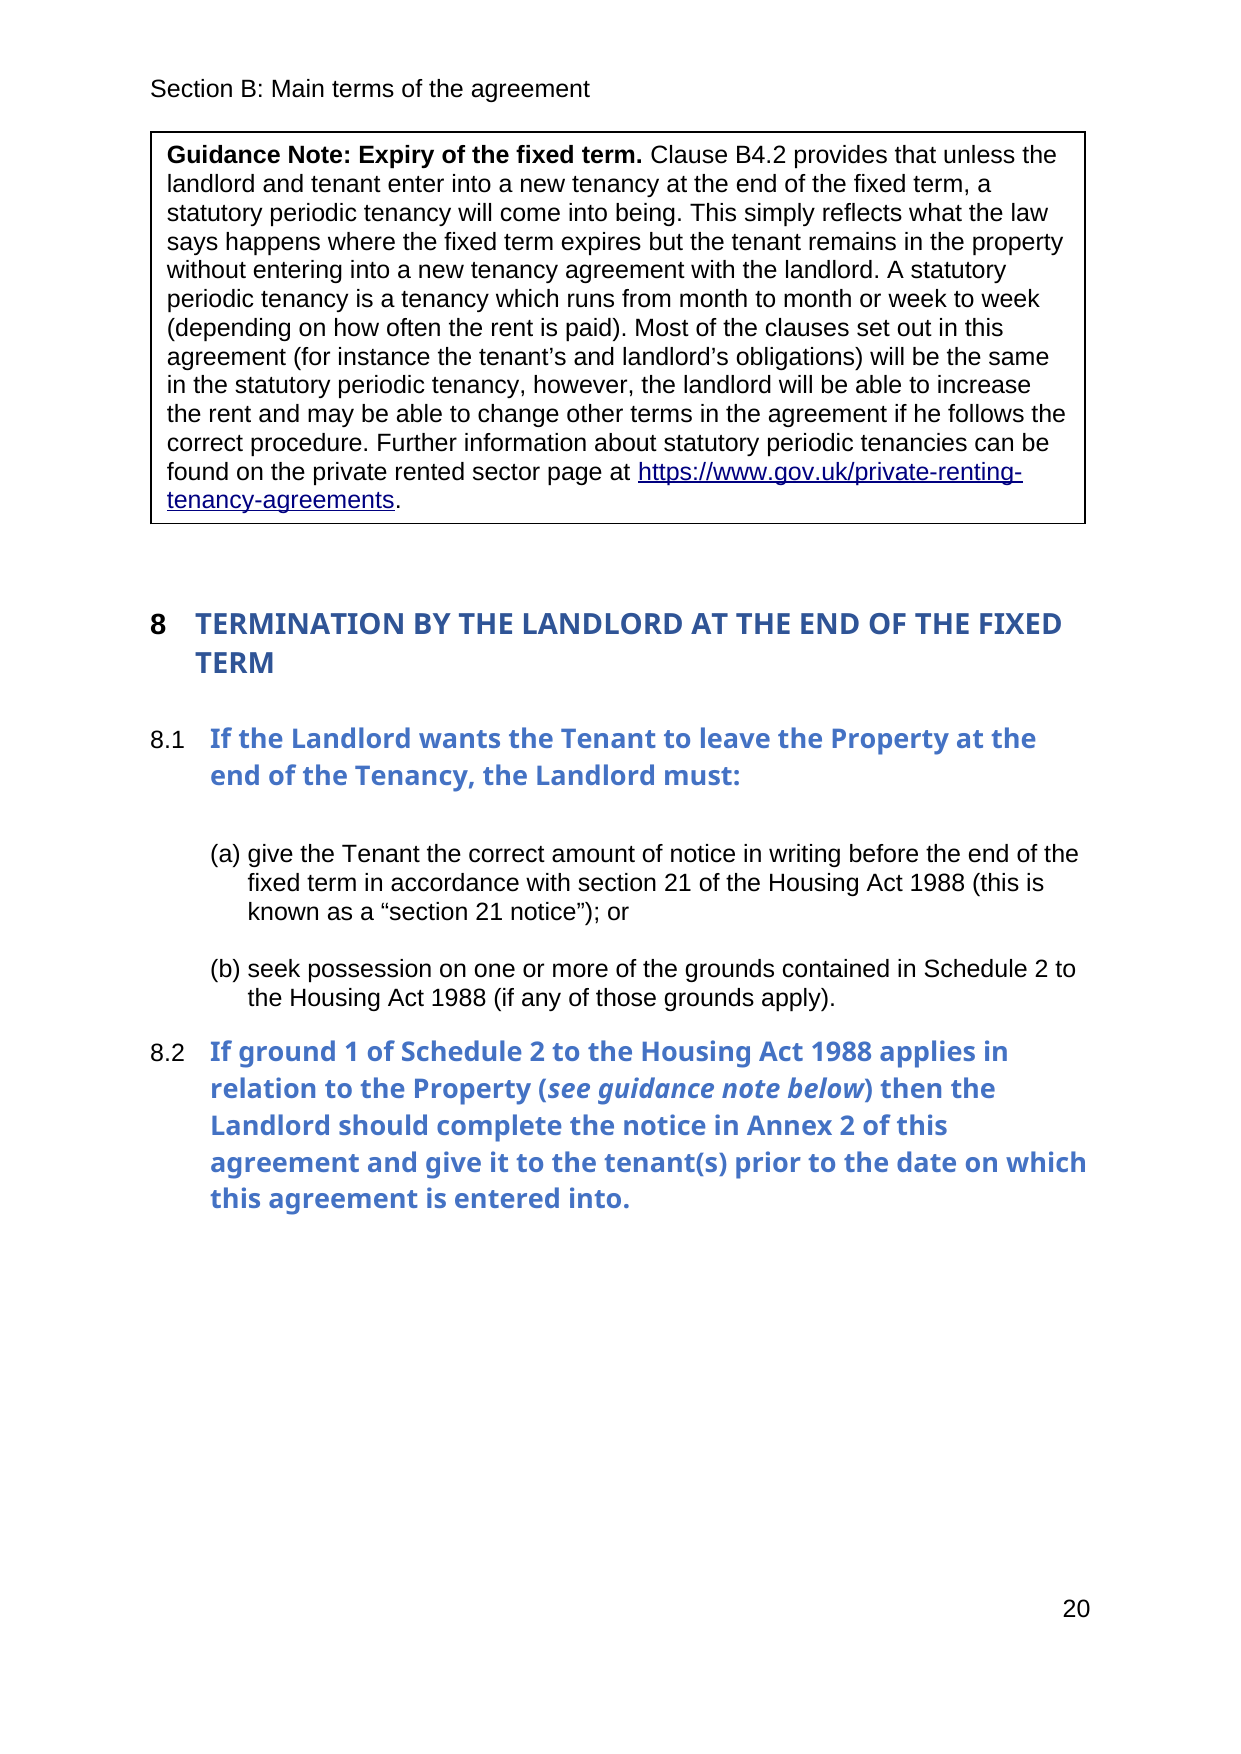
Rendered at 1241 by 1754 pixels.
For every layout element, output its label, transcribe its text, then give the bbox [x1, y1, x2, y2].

subtitle If the Landlord wants the Tenant to leave the Property at the end of the Tenancy, the Landlord must: [150, 720, 1090, 794]
list give the Tenant the correct amount of notice in writing before the end of the fixed term in accordance with section 21 of the Housing Act 1988 (this is known as a “section 21 notice”); or [210, 839, 1090, 925]
subtitle TERMINATION BY THE LANDLORD AT THE END OF THE FIXED TERM [150, 603, 1090, 682]
list seek possession on one or more of the grounds contained in Schedule 2 to the Housing Act 1988 (if any of those grounds apply). [210, 954, 1090, 1012]
subtitle If ground 1 of Schedule 2 to the Housing Act 1988 applies in relation to the Property (see guidance note below) then the Landlord should complete the notice in Annex 2 of this agreement and give it to the tenant(s) prior to the date on which this agreement is entered into. [150, 1032, 1090, 1217]
text Guidance Note: Expiry of the fixed term. Clause B4.2 provides that unless the landlord and tenant enter into a new tenancy at the end of the fixed term, a statutory periodic tenancy will come into being. This simply reflects what the law says happens where the fixed term expires but the tenant remains in the property without entering into a new tenancy agreement with the landlord. A statutory periodic tenancy is a tenancy which runs from month to month or week to week (depending on how often the rent is paid). Most of the clauses set out in this agreement (for instance the tenant’s and landlord’s obligations) will be the same in the statutory periodic tenancy, however, the landlord will be able to increase the rent and may be able to change other terms in the agreement if he follows the correct procedure. Further information about statutory periodic tenancies can be found on the private rented sector page at https://www.gov.uk/private-renting-tenancy-agreements. [167, 140, 1069, 514]
